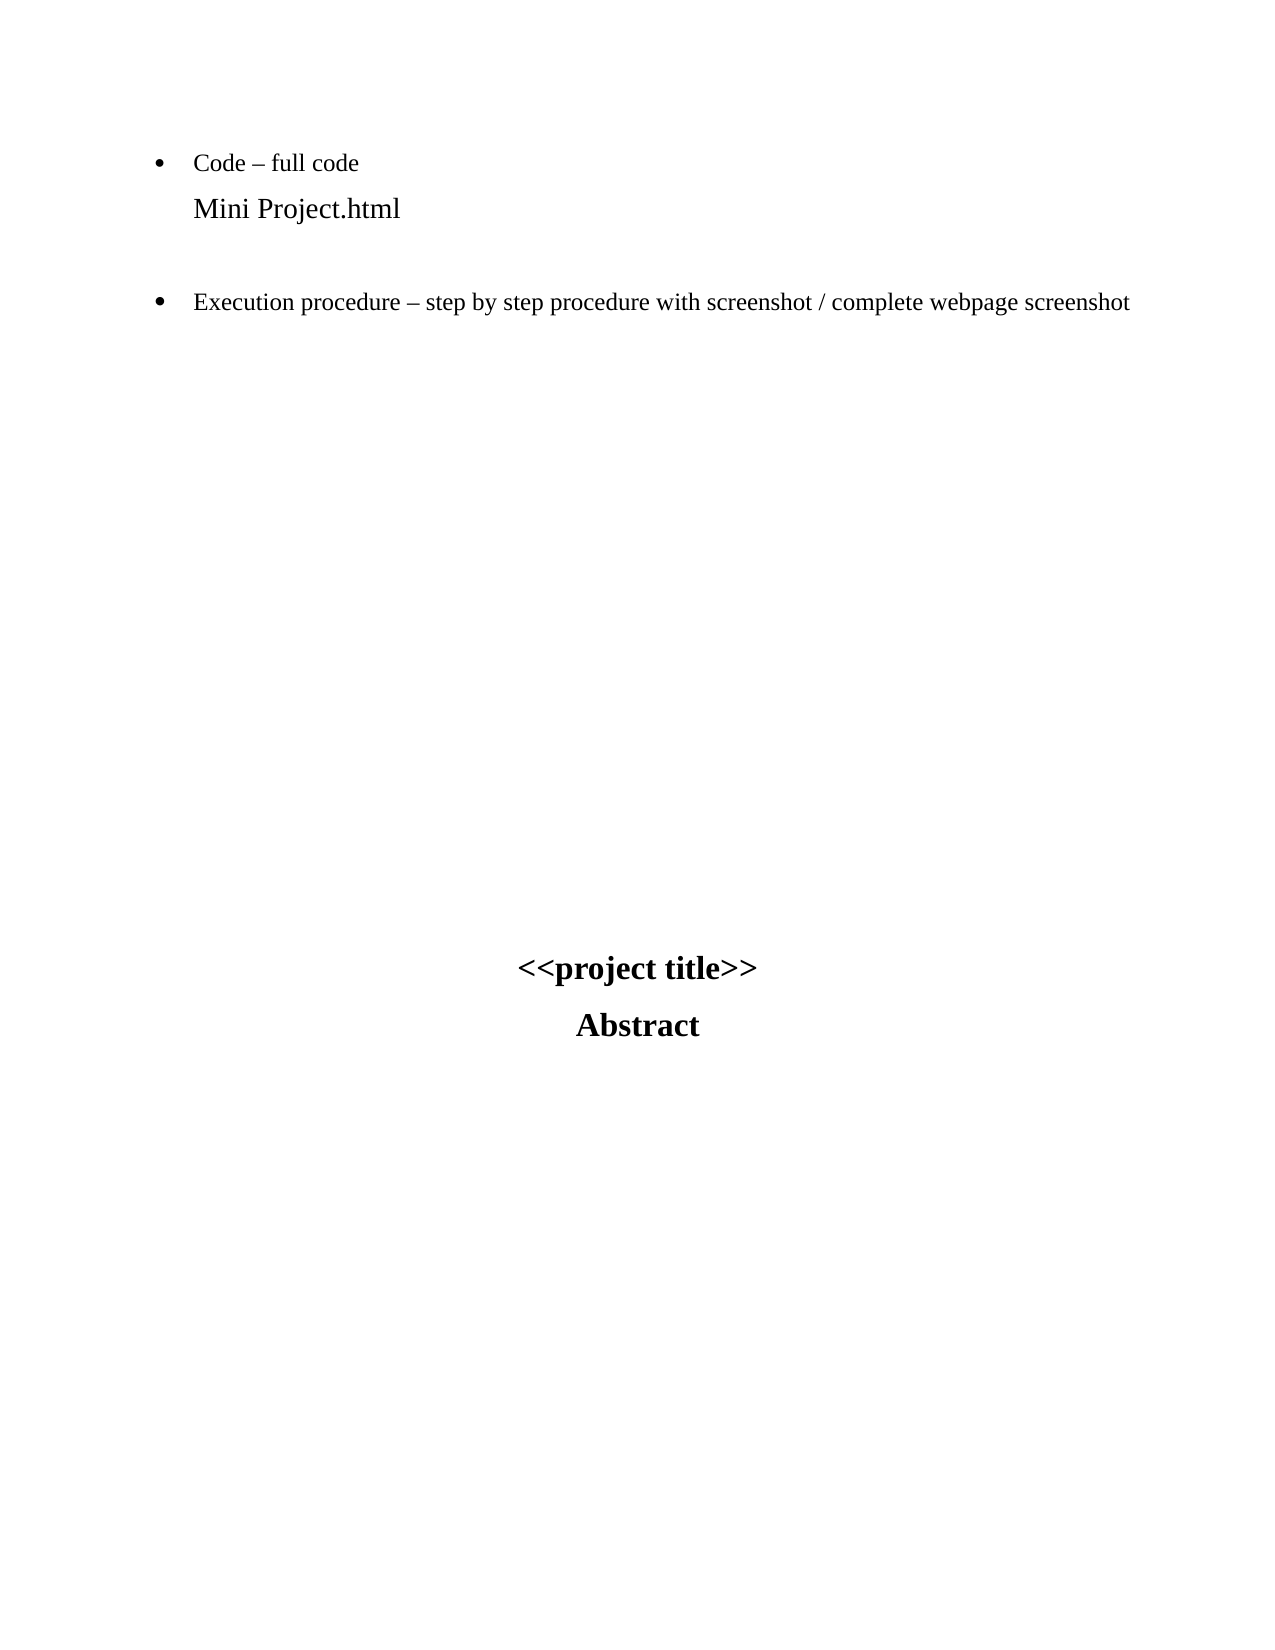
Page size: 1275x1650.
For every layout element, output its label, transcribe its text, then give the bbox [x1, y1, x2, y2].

list Mini Project.html [193, 191, 1157, 224]
list Execution procedure – step by step procedure with screenshot / complete webpage screenshot [156, 287, 1157, 316]
list Code – full code [156, 148, 1157, 176]
text Abstract [118, 1006, 1157, 1044]
text <<project title>> [118, 948, 1157, 986]
